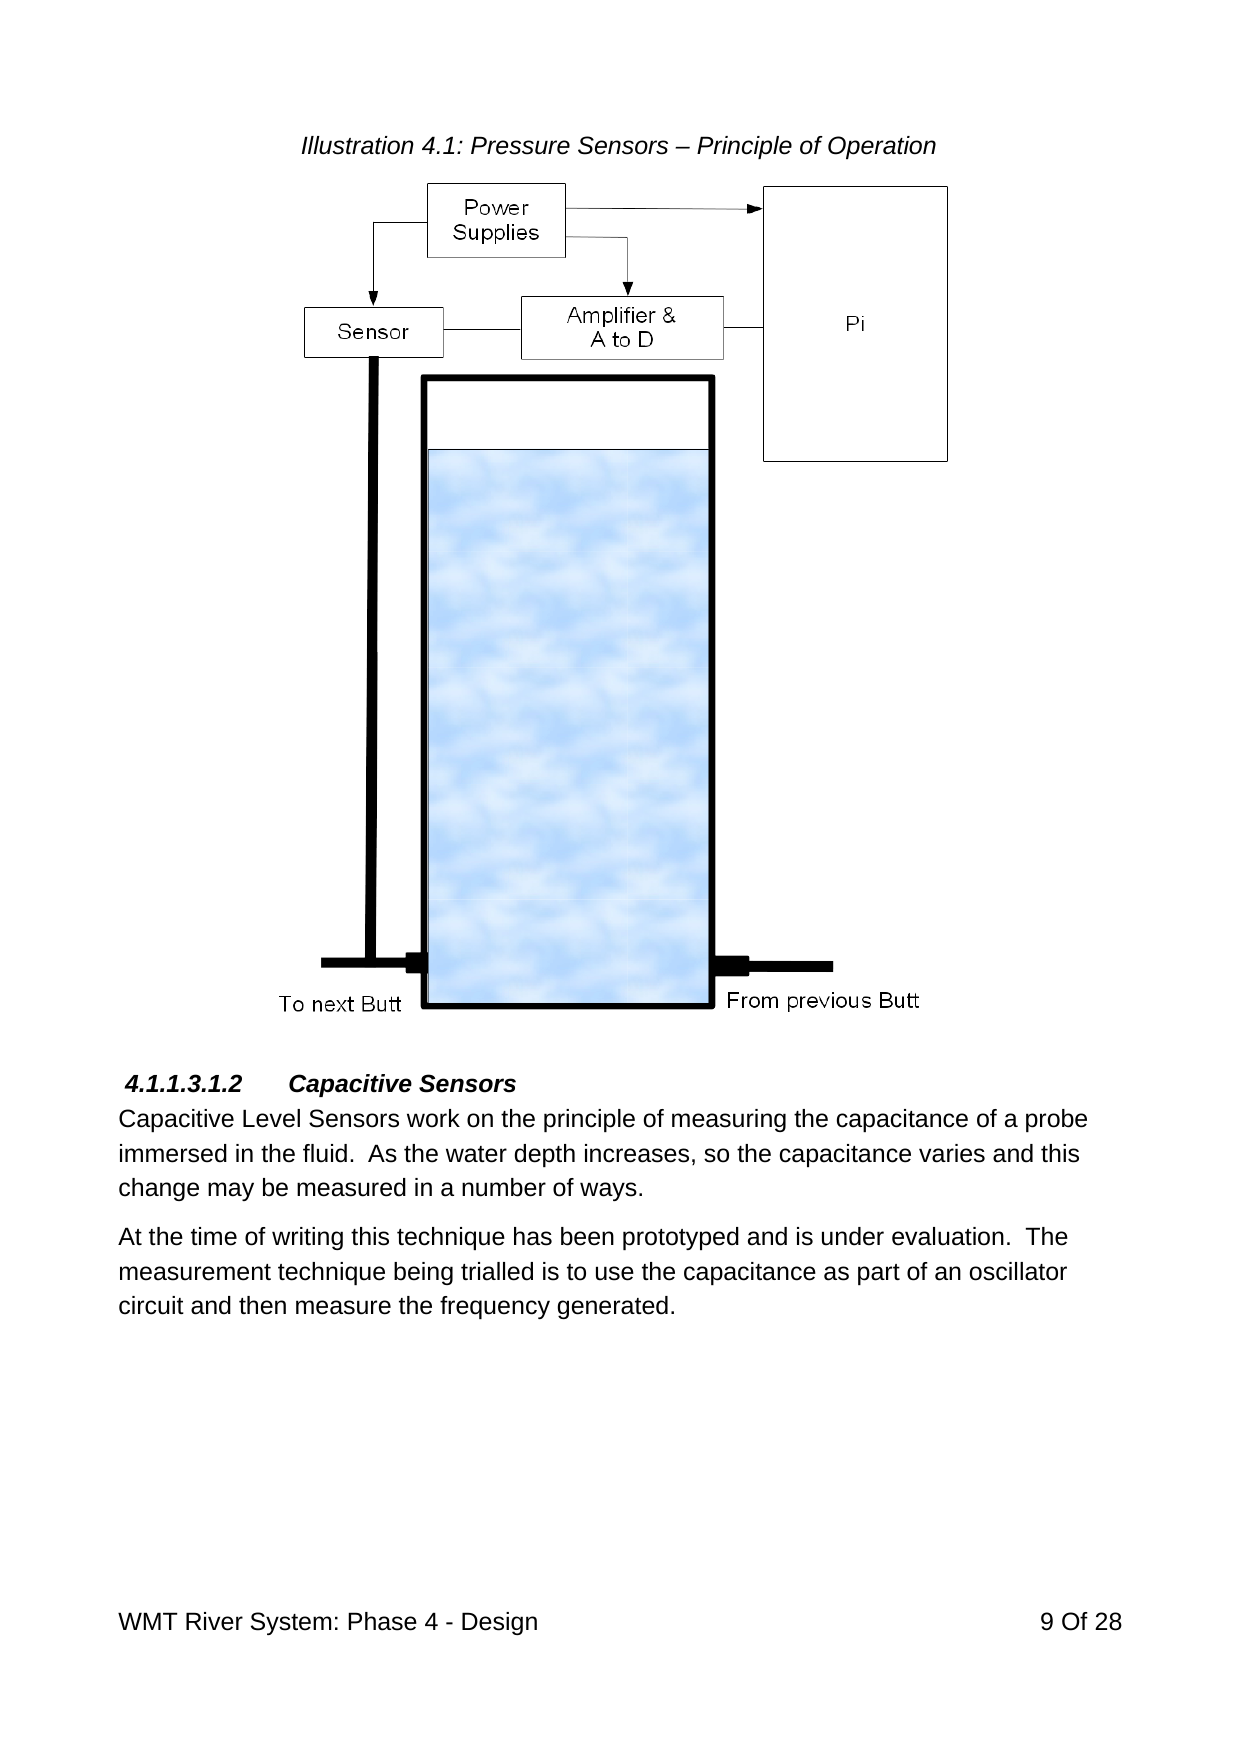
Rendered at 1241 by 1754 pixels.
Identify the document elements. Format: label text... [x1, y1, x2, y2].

subtitle Capacitive Sensors [118, 1069, 1122, 1098]
text Capacitive Level Sensors work on the principle of measuring the capacitance of a probe immersed in the fluid. As the water depth increases, so the capacitance varies and this change may be measured in a number of ways. [118, 1104, 1122, 1202]
text Illustration 4.1: Pressure Sensors – Principle of Operation [118, 131, 1122, 159]
picture [274, 177, 952, 1026]
text At the time of writing this technique has been prototyped and is under evaluation. The measurement technique being trialled is to use the capacitance as part of an oscillator circuit and then measure the frequency generated. [118, 1222, 1122, 1320]
